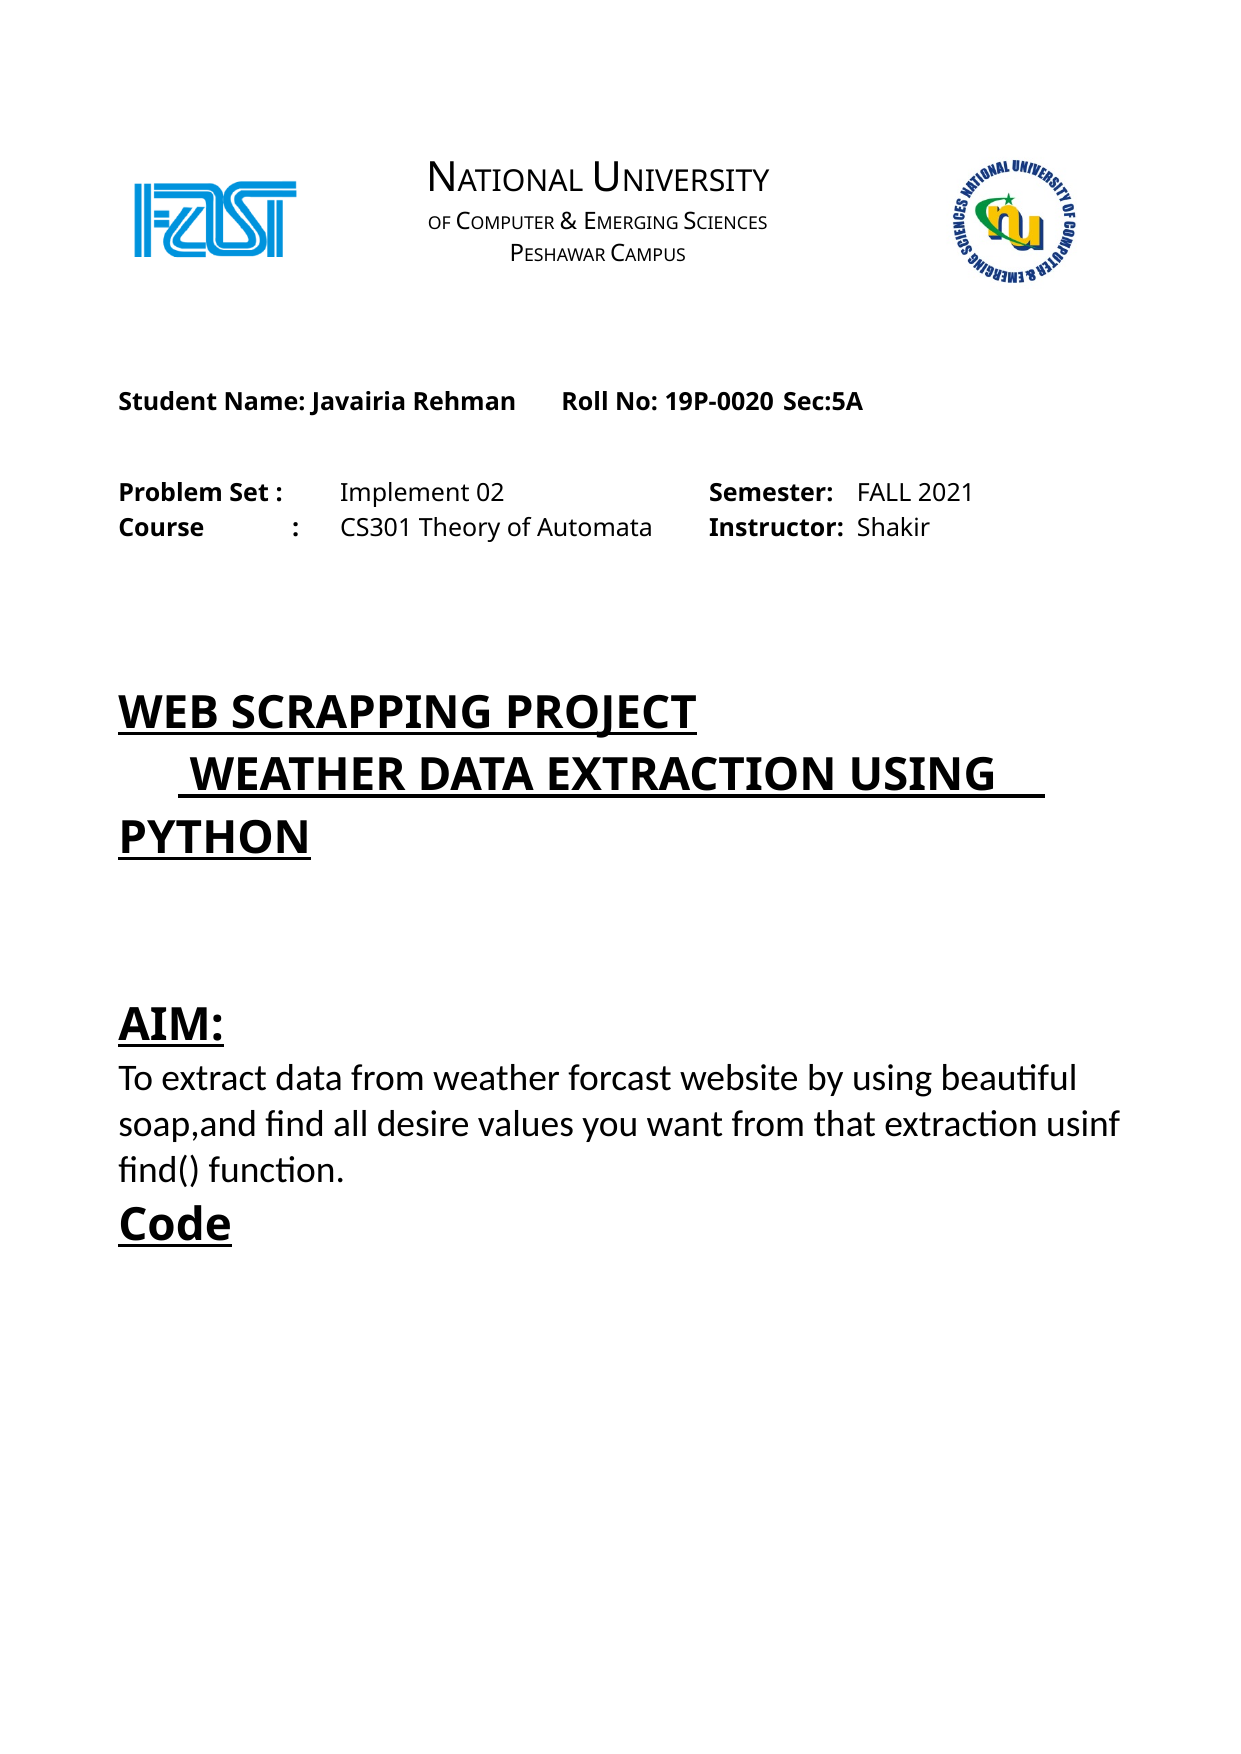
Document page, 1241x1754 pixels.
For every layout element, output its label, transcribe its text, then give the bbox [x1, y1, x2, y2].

text To extract data from weather forcast website by using beautiful soap,and find all desire values you want from that extraction usinf find() function. [118, 1054, 1122, 1191]
table_header [118, 147, 370, 297]
text Student Name: Javairia Rehman Roll No: 19P-0020 Sec:5A [118, 383, 1122, 418]
text Course : CS301 Theory of Automata Instructor: Shakir [118, 509, 1122, 543]
text WEB SCRAPPING PROJECT [118, 679, 1122, 742]
text AIM: [118, 991, 1122, 1054]
text Problem Set : Implement 02 Semester: FALL 2021 [118, 475, 1122, 509]
table_header [825, 147, 1093, 297]
text Code [118, 1191, 1122, 1254]
table_header NATIONAL UNIVERSITY OF COMPUTER & EMERGING SCIENCES PESHAWAR CAMPUS [370, 147, 825, 297]
text WEATHER DATA EXTRACTION USING PYTHON [118, 742, 1122, 867]
